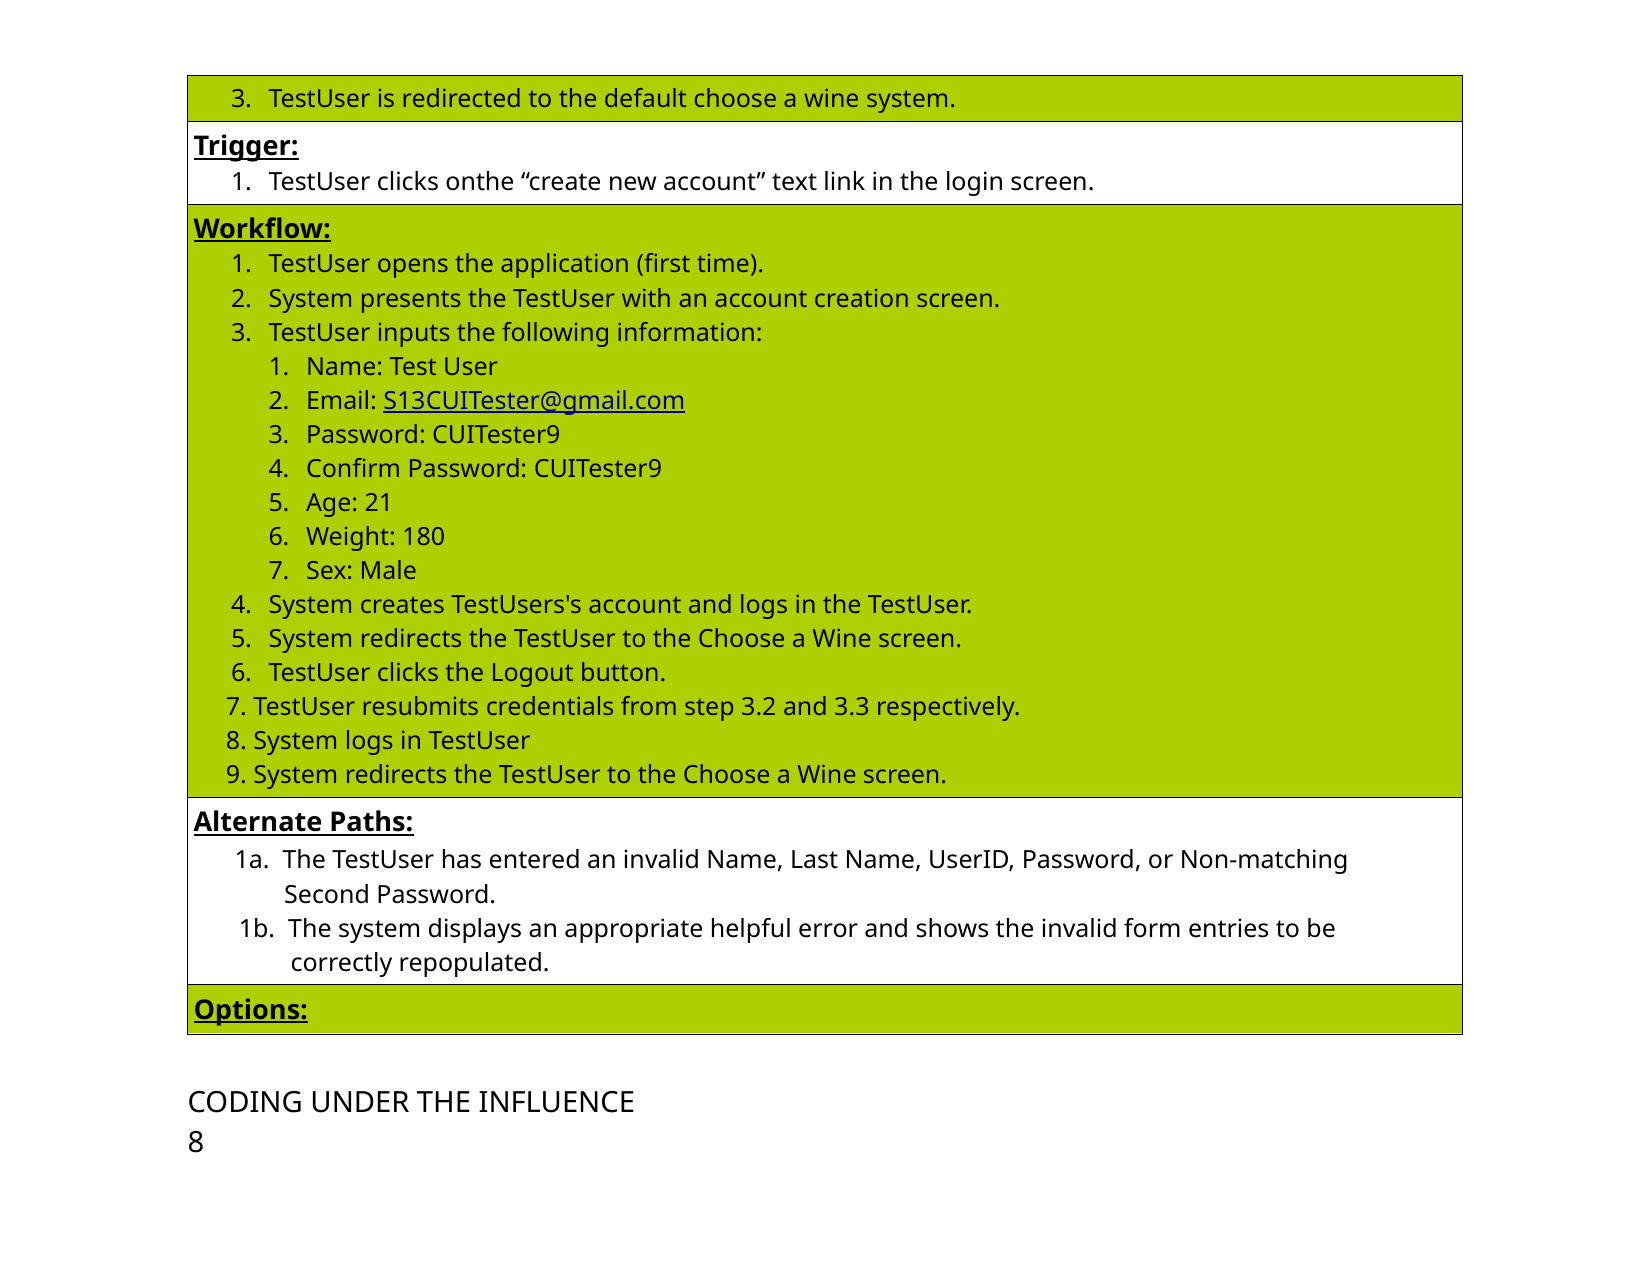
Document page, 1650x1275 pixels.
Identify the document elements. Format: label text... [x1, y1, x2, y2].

table_cell Workflow: TestUser opens the application (first time). System presents the TestUser with an account creation screen. TestUser inputs the following information: Name: Test User Email: S13CUITester@gmail.com Password: CUITester9 Confirm Password: CUITester9 Age: 21 Weight: 180 Sex: Male System creates TestUsers's account and logs in the TestUser. System redirects the TestUser to the Choose a Wine screen. TestUser clicks the Logout button. 7. TestUser resubmits credentials from step 3.2 and 3.3 respectively. 8. System logs in TestUser 9. System redirects the TestUser to the Choose a Wine screen. [188, 205, 1462, 797]
table_cell Options: [188, 985, 1462, 1033]
table_cell Postconditions: TestUser account is created in the user database. TestUser is logged in within the application. TestUser is redirected to the default choose a wine system. [188, 76, 1462, 121]
table_cell Alternate Paths: 1a. The TestUser has entered an invalid Name, Last Name, UserID, Password, or Non-matching Second Password. 1b. The system displays an appropriate helpful error and shows the invalid form entries to be correctly repopulated. [188, 798, 1462, 984]
table_cell Trigger: TestUser clicks onthe “create new account” text link in the login screen. [188, 122, 1462, 203]
